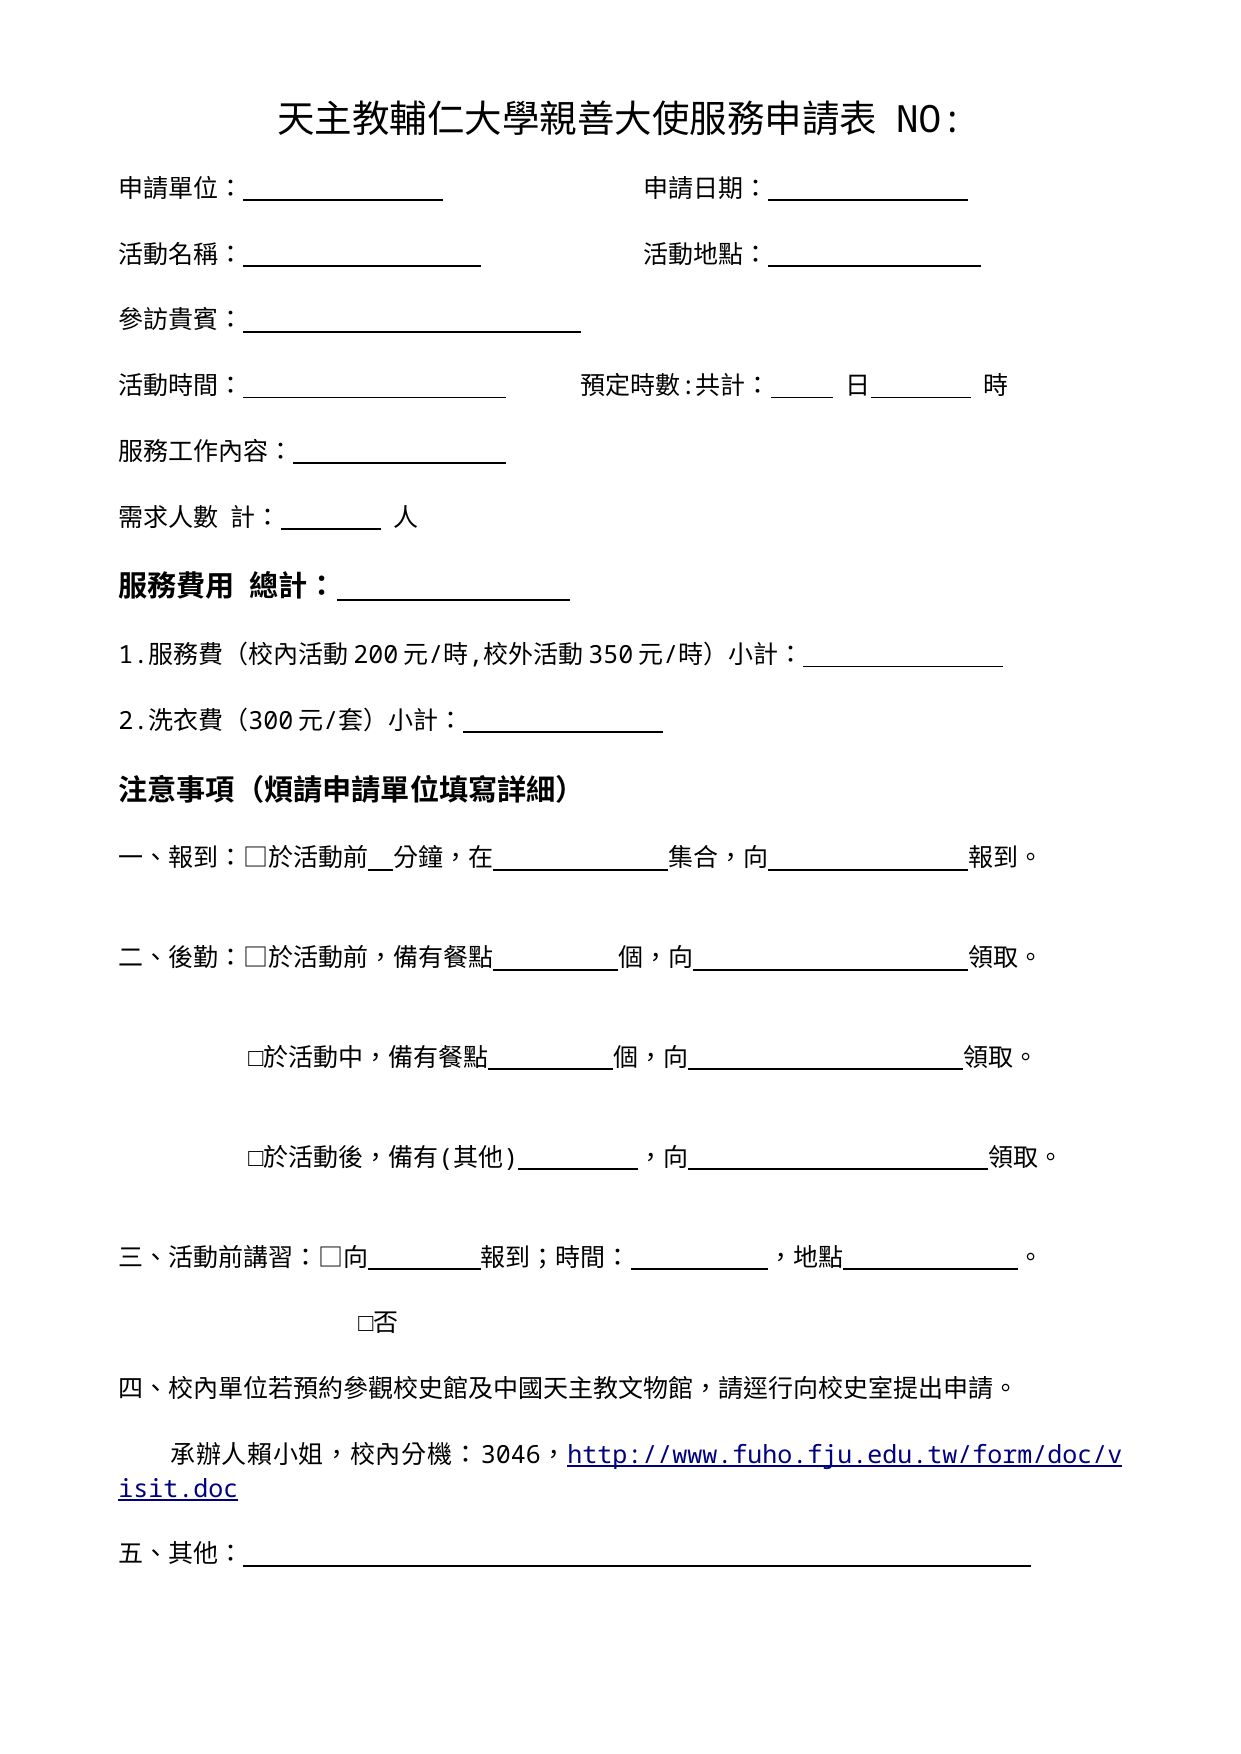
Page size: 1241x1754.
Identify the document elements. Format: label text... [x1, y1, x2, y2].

text 一、報到：□於活動前 分鐘，在 集合，向 報到。 [118, 838, 1122, 908]
text 承辦人賴小姐，校內分機：3046，http://www.fuho.fju.edu.tw/form/doc/visit.doc [118, 1434, 1122, 1504]
text 2.洗衣費（300元/套）小計： [118, 700, 1122, 737]
text 天主教輔仁大學親善大使服務申請表 NO: [118, 88, 1122, 143]
text 五、其他： [118, 1534, 1122, 1570]
text 服務費用 總計： [118, 563, 1122, 605]
text 活動名稱： 活動地點： [118, 234, 1122, 270]
text □於活動中，備有餐點 個，向 領取。 [218, 1037, 1122, 1108]
text 注意事項（煩請申請單位填寫詳細） [118, 766, 1122, 808]
text 三、活動前講習：□向 報到；時間： ，地點 。 [118, 1237, 1122, 1273]
text 參訪貴賓： [118, 300, 1122, 336]
text 需求人數 計： 人 [118, 497, 1122, 533]
text □於活動後，備有(其他) ，向 領取。 [218, 1137, 1122, 1207]
text 四、校內單位若預約參觀校史館及中國天主教文物館，請逕行向校史室提出申請。 [118, 1368, 1122, 1405]
text □否 [118, 1303, 1122, 1339]
text 活動時間： 預定時數:共計： 日 時 [118, 366, 1122, 402]
text 服務工作內容： [118, 431, 1122, 468]
text 申請單位： 申請日期： [118, 168, 1122, 205]
text 二、後勤：□於活動前，備有餐點 個，向 領取。 [118, 938, 1122, 1008]
text 1.服務費（校內活動200元/時,校外活動350元/時）小計： [118, 634, 1122, 671]
